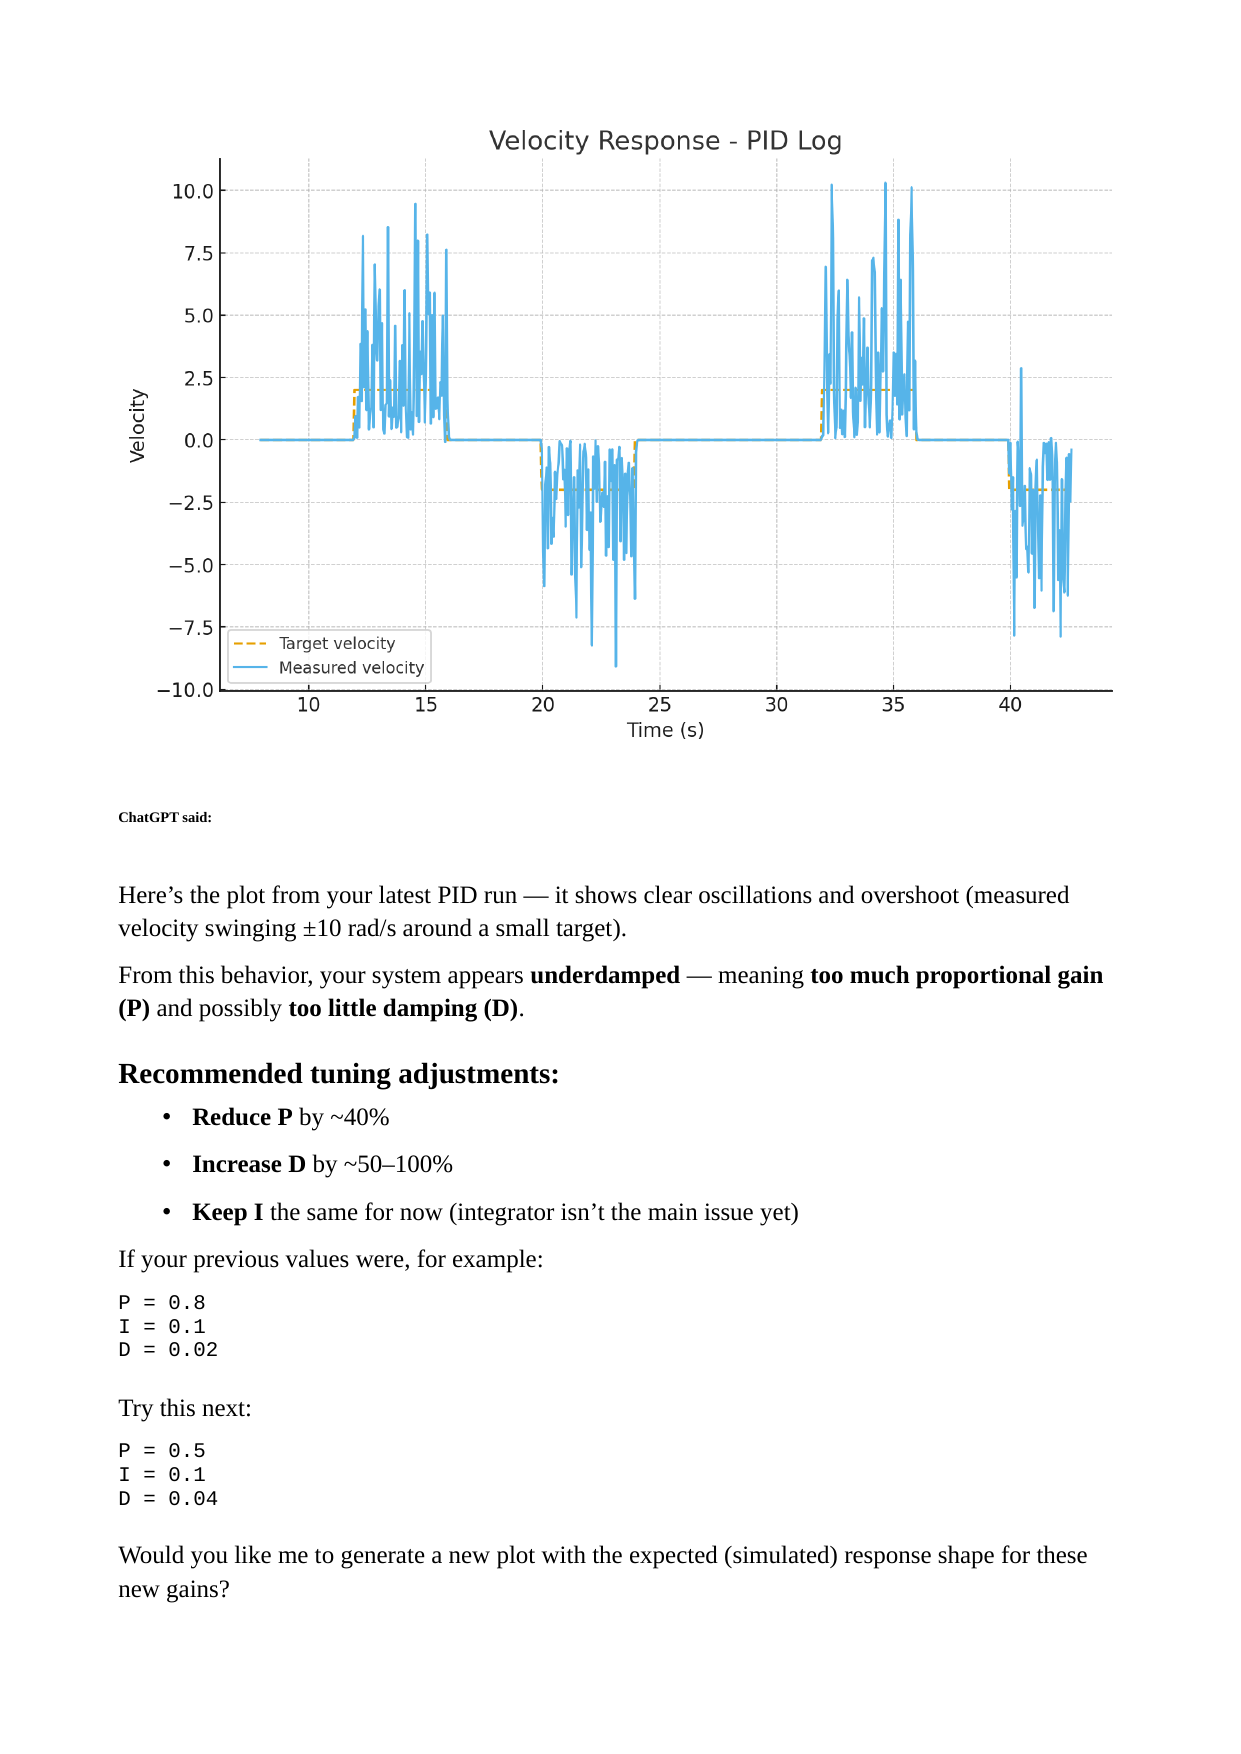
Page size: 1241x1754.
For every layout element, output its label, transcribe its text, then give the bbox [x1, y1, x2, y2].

list Increase D by ~50–100% [162, 1149, 1122, 1178]
list Keep I the same for now (integrator isn’t the main issue yet) [162, 1197, 1122, 1226]
text D = 0.04 [118, 1487, 1122, 1511]
text Try this next: [118, 1393, 1122, 1421]
text If your previous values were, for example: [118, 1244, 1122, 1273]
text D = 0.02 [118, 1339, 1122, 1363]
text P = 0.5 [118, 1440, 1122, 1464]
text From this behavior, your system appears underdamped — meaning too much proportional gain (P) and possibly too little damping (D). [118, 961, 1122, 1022]
subtitle Recommended tuning adjustments: [118, 1056, 1122, 1089]
text P = 0.8 [118, 1292, 1122, 1316]
picture [118, 118, 1123, 752]
text I = 0.1 [118, 1316, 1122, 1339]
subtitle ChatGPT said: [118, 809, 1122, 826]
text Here’s the plot from your latest PID run — it shows clear oscillations and overshoot (measured velocity swinging ±10 rad/s around a small target). [118, 880, 1122, 942]
list Reduce P by ~40% [162, 1102, 1122, 1131]
text I = 0.1 [118, 1464, 1122, 1487]
text Would you like me to generate a new plot with the expected (simulated) response shape for these new gains? [118, 1541, 1122, 1602]
